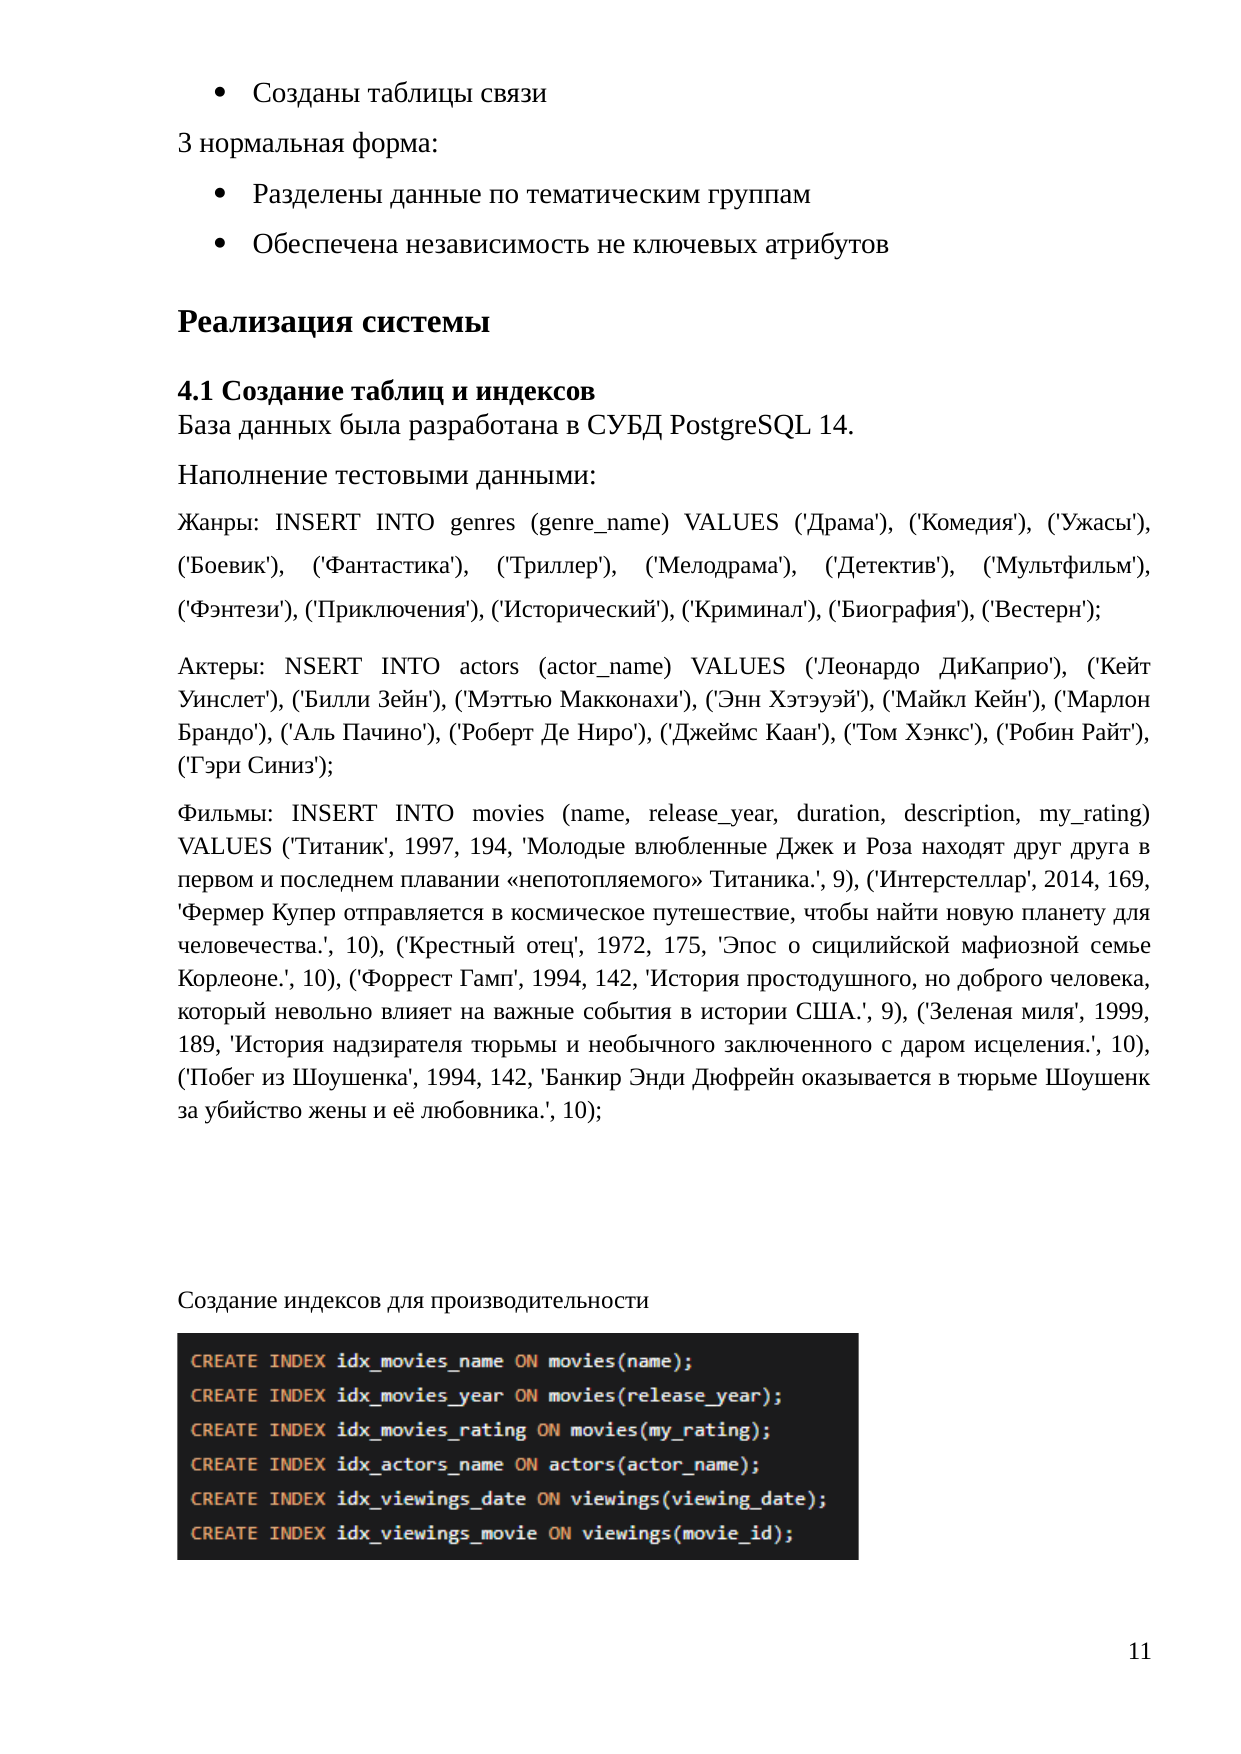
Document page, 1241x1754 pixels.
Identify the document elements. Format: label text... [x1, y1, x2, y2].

list Разделены данные по тематическим группам [215, 176, 1152, 209]
list Созданы таблицы связи [215, 75, 1152, 109]
text Фильмы: INSERT INTO movies (name, release_year, duration, description, my_rating) VALUES ('Титаник', 1997, 194, 'Молодые влюбленные Джек и Роза находят друг друга в первом и последнем плавании «непотопляемого» Титаника.', 9), ('Интерстеллар', 2014, 169, 'Фермер Купер отправляется в космическое путешествие, чтобы найти новую планету для человечества.', 10), ('Крестный отец', 1972, 175, 'Эпос о сицилийской мафиозной семье Корлеоне.', 10), ('Форрест Гамп', 1994, 142, 'История простодушного, но доброго человека, который невольно влияет на важные события в истории США.', 9), ('Зеленая миля', 1999, 189, 'История надзирателя тюрьмы и необычного заключенного с даром исцеления.', 10), ('Побег из Шоушенка', 1994, 142, 'Банкир Энди Дюфрейн оказывается в тюрьме Шоушенк за убийство жены и её любовника.', 10); [177, 798, 1152, 1124]
subtitle Реализация системы [177, 302, 1152, 340]
list Обеспечена независимость не ключевых атрибутов [215, 226, 1152, 260]
text Создание индексов для производительности [177, 1286, 1152, 1314]
subtitle 4.1 Создание таблиц и индексов [177, 373, 1152, 407]
text Актеры: NSERT INTO actors (actor_name) VALUES ('Леонардо ДиКаприо'), ('Кейт Уинслет'), ('Билли Зейн'), ('Мэттью Макконахи'), ('Энн Хэтэуэй'), ('Майкл Кейн'), ('Марлон Брандо'), ('Аль Пачино'), ('Роберт Де Ниро'), ('Джеймс Каан'), ('Том Хэнкс'), ('Робин Райт'), ('Гэри Синиз'); [177, 651, 1152, 779]
text 3 нормальная форма: [177, 125, 1152, 159]
text База данных была разработана в СУБД PostgreSQL 14. [177, 407, 1152, 440]
text Наполнение тестовыми данными: [177, 457, 1152, 491]
text Жанры: INSERT INTO genres (genre_name) VALUES ('Драма'), ('Комедия'), ('Ужасы'), ('Боевик'), ('Фантастика'), ('Триллер'), ('Мелодрама'), ('Детектив'), ('Мультфильм'), ('Фэнтези'), ('Приключения'), ('Исторический'), ('Криминал'), ('Биография'), ('Вестерн'); [177, 507, 1152, 622]
